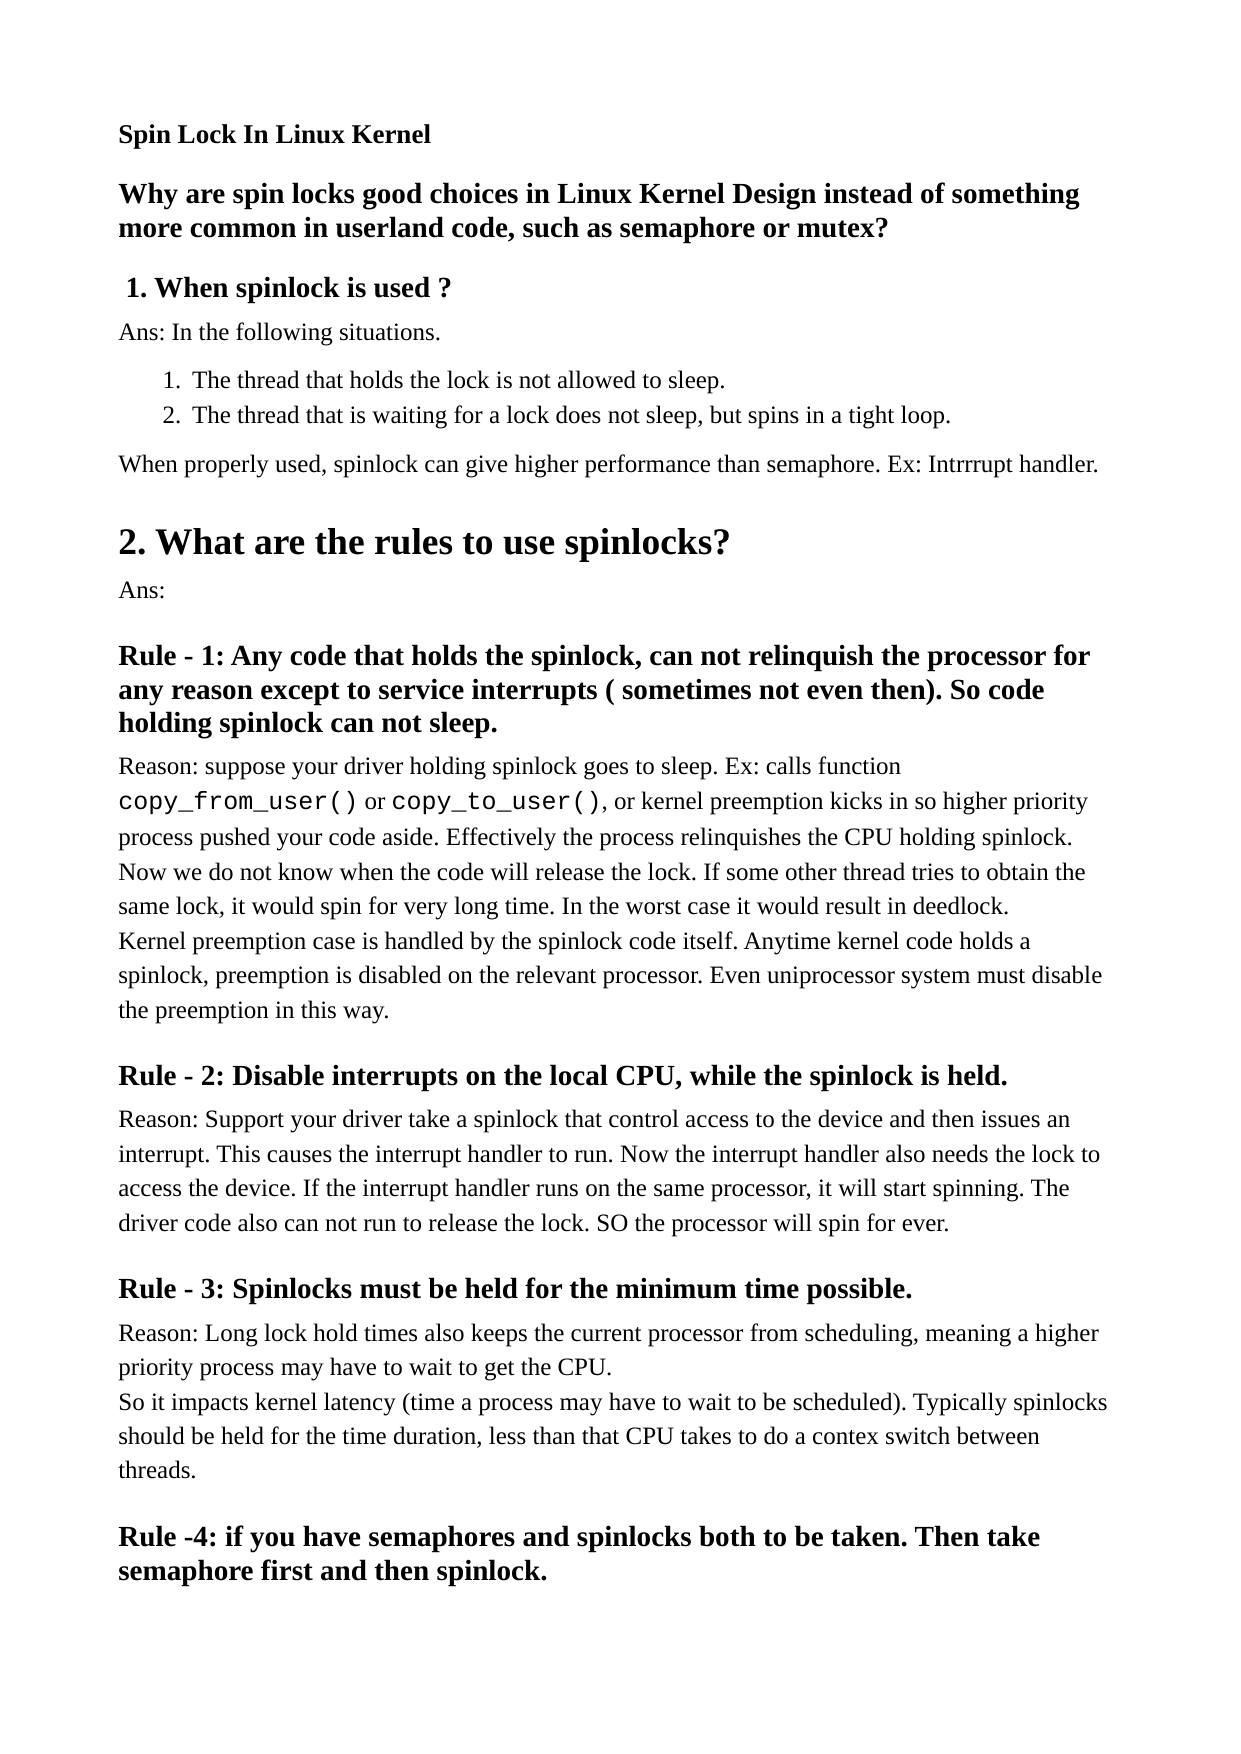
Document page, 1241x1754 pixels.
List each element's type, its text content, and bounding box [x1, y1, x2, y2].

text Reason: Support your driver take a spinlock that control access to the device and then issues an interrupt. This causes the interrupt handler to run. Now the interrupt handler also needs the lock to access the device. If the interrupt handler runs on the same processor, it will start spinning. The driver code also can not run to release the lock. SO the processor will spin for ever. [118, 1104, 1122, 1237]
subtitle Rule -4: if you have semaphores and spinlocks both to be taken. Then take semaphore first and then spinlock. [118, 1519, 1122, 1586]
text Reason: suppose your driver holding spinlock goes to sleep. Ex: calls function copy_from_user() or copy_to_user(), or kernel preemption kicks in so higher priority process pushed your code aside. Effectively the process relinquishes the CPU holding spinlock. Now we do not know when the code will release the lock. If some other thread tries to obtain the same lock, it would spin for very long time. In the worst case it would result in deedlock. Kernel preemption case is handled by the spinlock code itself. Anytime kernel code holds a spinlock, preemption is disabled on the relevant processor. Even uniprocessor system must disable the preemption in this way. [118, 751, 1122, 1024]
text Reason: Long lock hold times also keeps the current processor from scheduling, meaning a higher priority process may have to wait to get the CPU. So it impacts kernel latency (time a process may have to wait to be scheduled). Typically spinlocks should be held for the time duration, less than that CPU takes to do a contex switch between threads. [118, 1318, 1122, 1484]
subtitle Rule - 3: Spinlocks must be held for the minimum time possible. [118, 1272, 1122, 1305]
list The thread that is waiting for a lock does not sleep, but spins in a tight loop. [162, 400, 1122, 429]
subtitle Rule - 1: Any code that holds the spinlock, can not relinquish the processor for any reason except to service interrupts ( sometimes not even then). So code holding spinlock can not sleep. [118, 638, 1122, 739]
text When properly used, spinlock can give higher performance than semaphore. Ex: Intrrrupt handler. [118, 449, 1122, 478]
subtitle Spin Lock In Linux Kernel [118, 118, 1122, 149]
list The thread that holds the lock is not allowed to sleep. [162, 366, 1122, 394]
subtitle 1. When spinlock is used ? [118, 271, 1122, 304]
subtitle 2. What are the rules to use spinlocks? [118, 519, 1122, 562]
subtitle Rule - 2: Disable interrupts on the local CPU, while the spinlock is held. [118, 1058, 1122, 1092]
subtitle Why are spin locks good choices in Linux Kernel Design instead of something more common in userland code, such as semaphore or mutex? [118, 176, 1122, 243]
text Ans: [118, 575, 1122, 603]
text Ans: In the following situations. [118, 317, 1122, 345]
